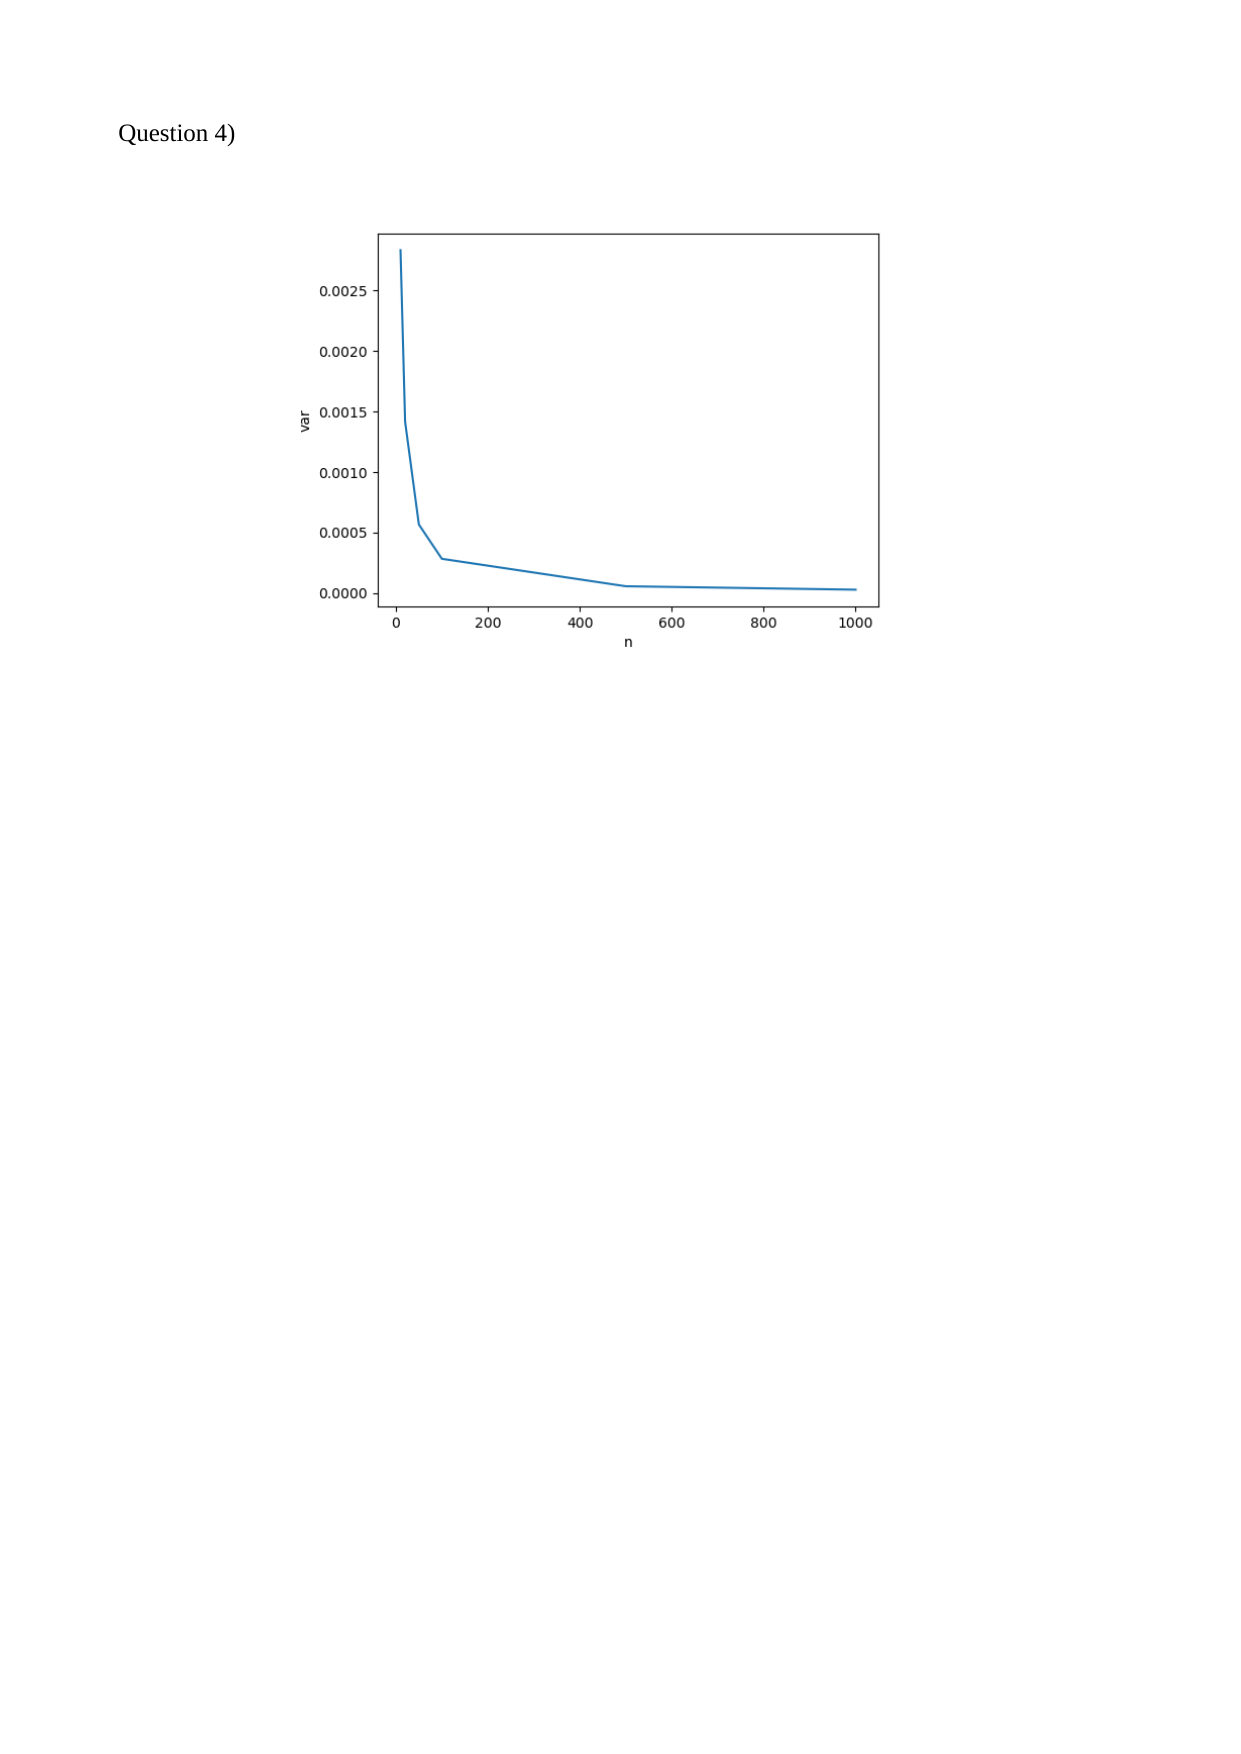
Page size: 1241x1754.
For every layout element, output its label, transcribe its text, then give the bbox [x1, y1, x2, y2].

text Question 4) [118, 118, 1122, 147]
picture [297, 175, 943, 660]
